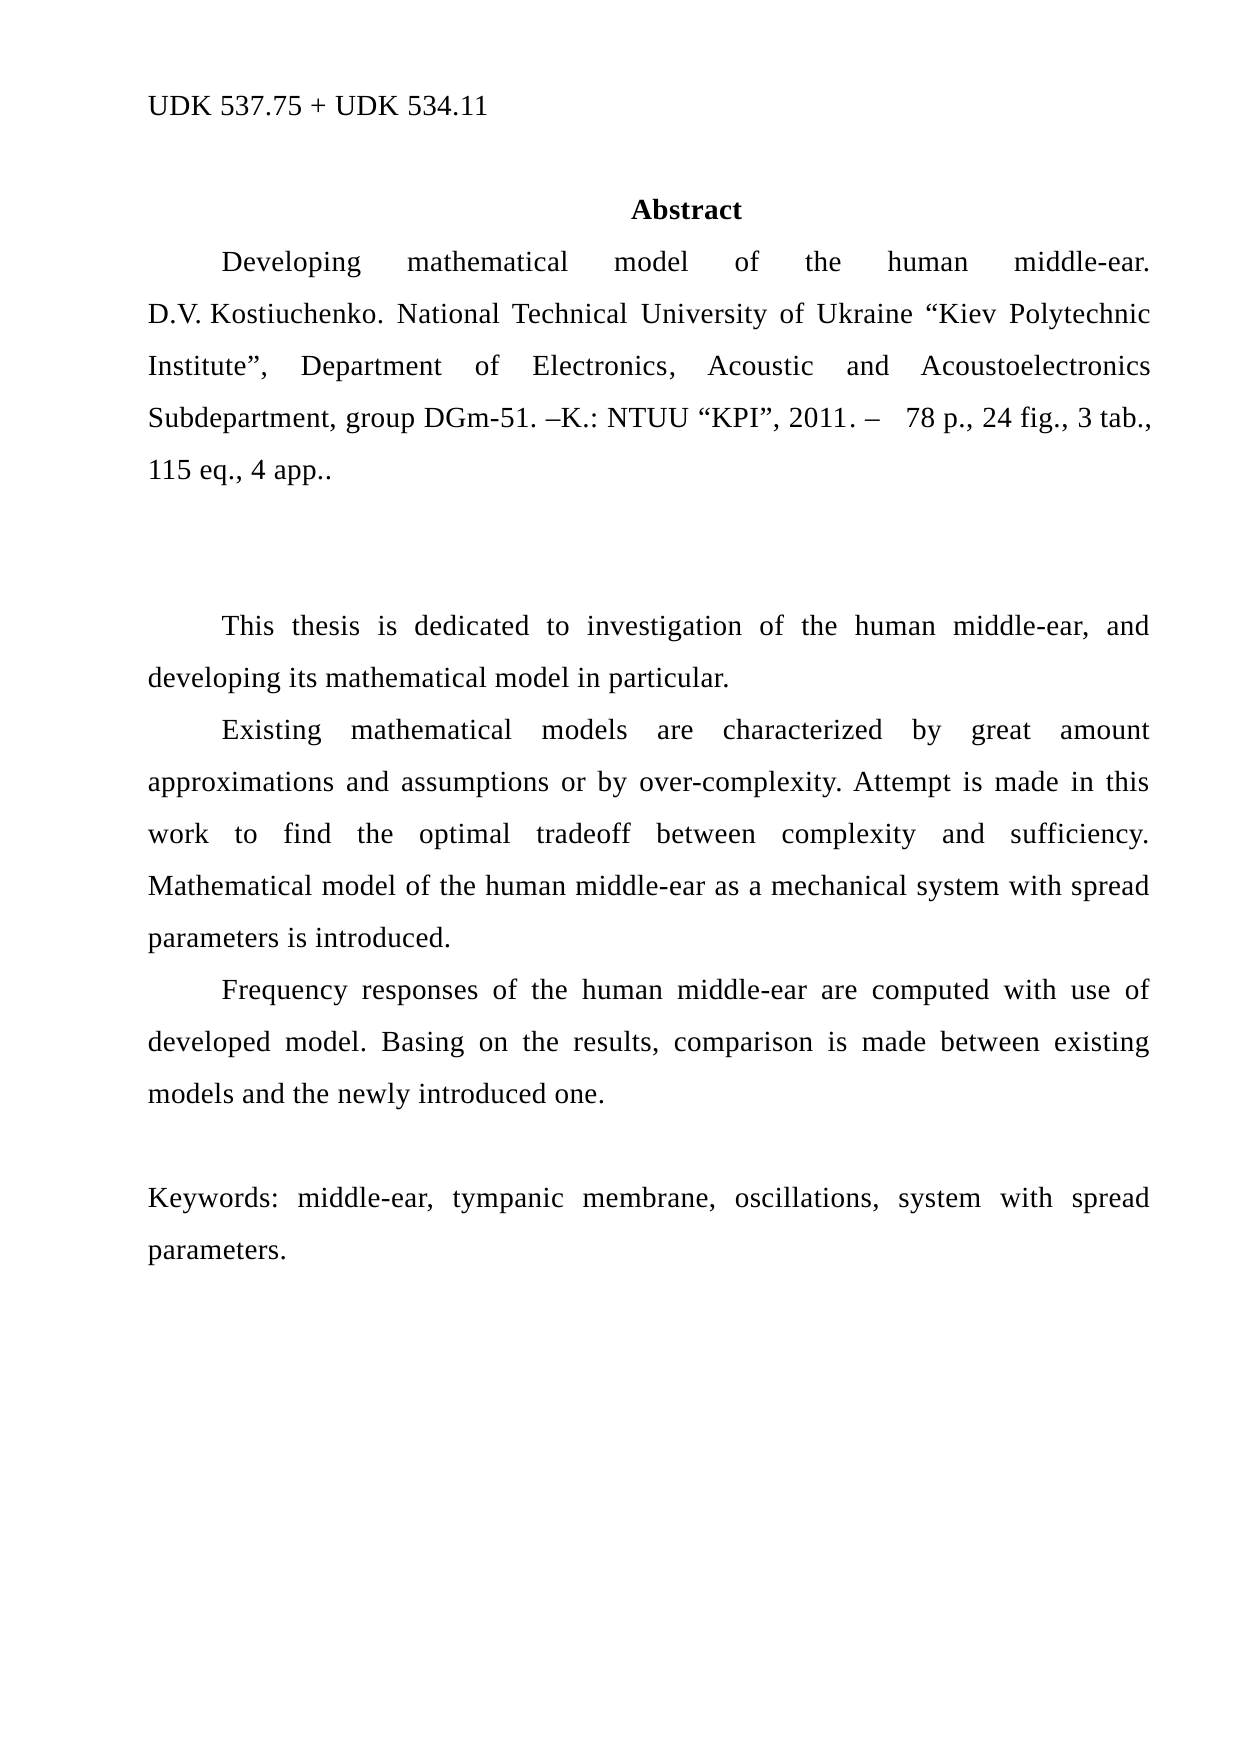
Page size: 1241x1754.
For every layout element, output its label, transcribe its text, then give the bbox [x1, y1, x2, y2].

text Developing mathematical model of the human middle-ear. D.V. Kostiuchenko. National Technical University of Ukraine “Kiev Polytechnic Institute”, Department of Electronics, Acoustic and Acoustoelectronics Subdepartment, group DGm-51. –K.: NTUU “KPI”, 2011. – 78 p., 24 fig., 3 tab., 115 eq., 4 app.. [148, 244, 1152, 486]
text Existing mathematical models are characterized by great amount approximations and assumptions or by over-complexity. Attempt is made in this work to find the optimal tradeoff between complexity and sufficiency. Mathematical model of the human middle-ear as a mechanical system with spread parameters is introduced. [148, 712, 1152, 954]
text UDK 537.75 + UDK 534.11 [148, 88, 1152, 122]
text Abstract [148, 192, 1152, 226]
text Keywords: middle-ear, tympanic membrane, oscillations, system with spread parameters. [148, 1180, 1152, 1266]
text This thesis is dedicated to investigation of the human middle-ear, and developing its mathematical model in particular. [148, 608, 1152, 694]
text Frequency responses of the human middle-ear are computed with use of developed model. Basing on the results, comparison is made between existing models and the newly introduced one. [148, 972, 1152, 1110]
